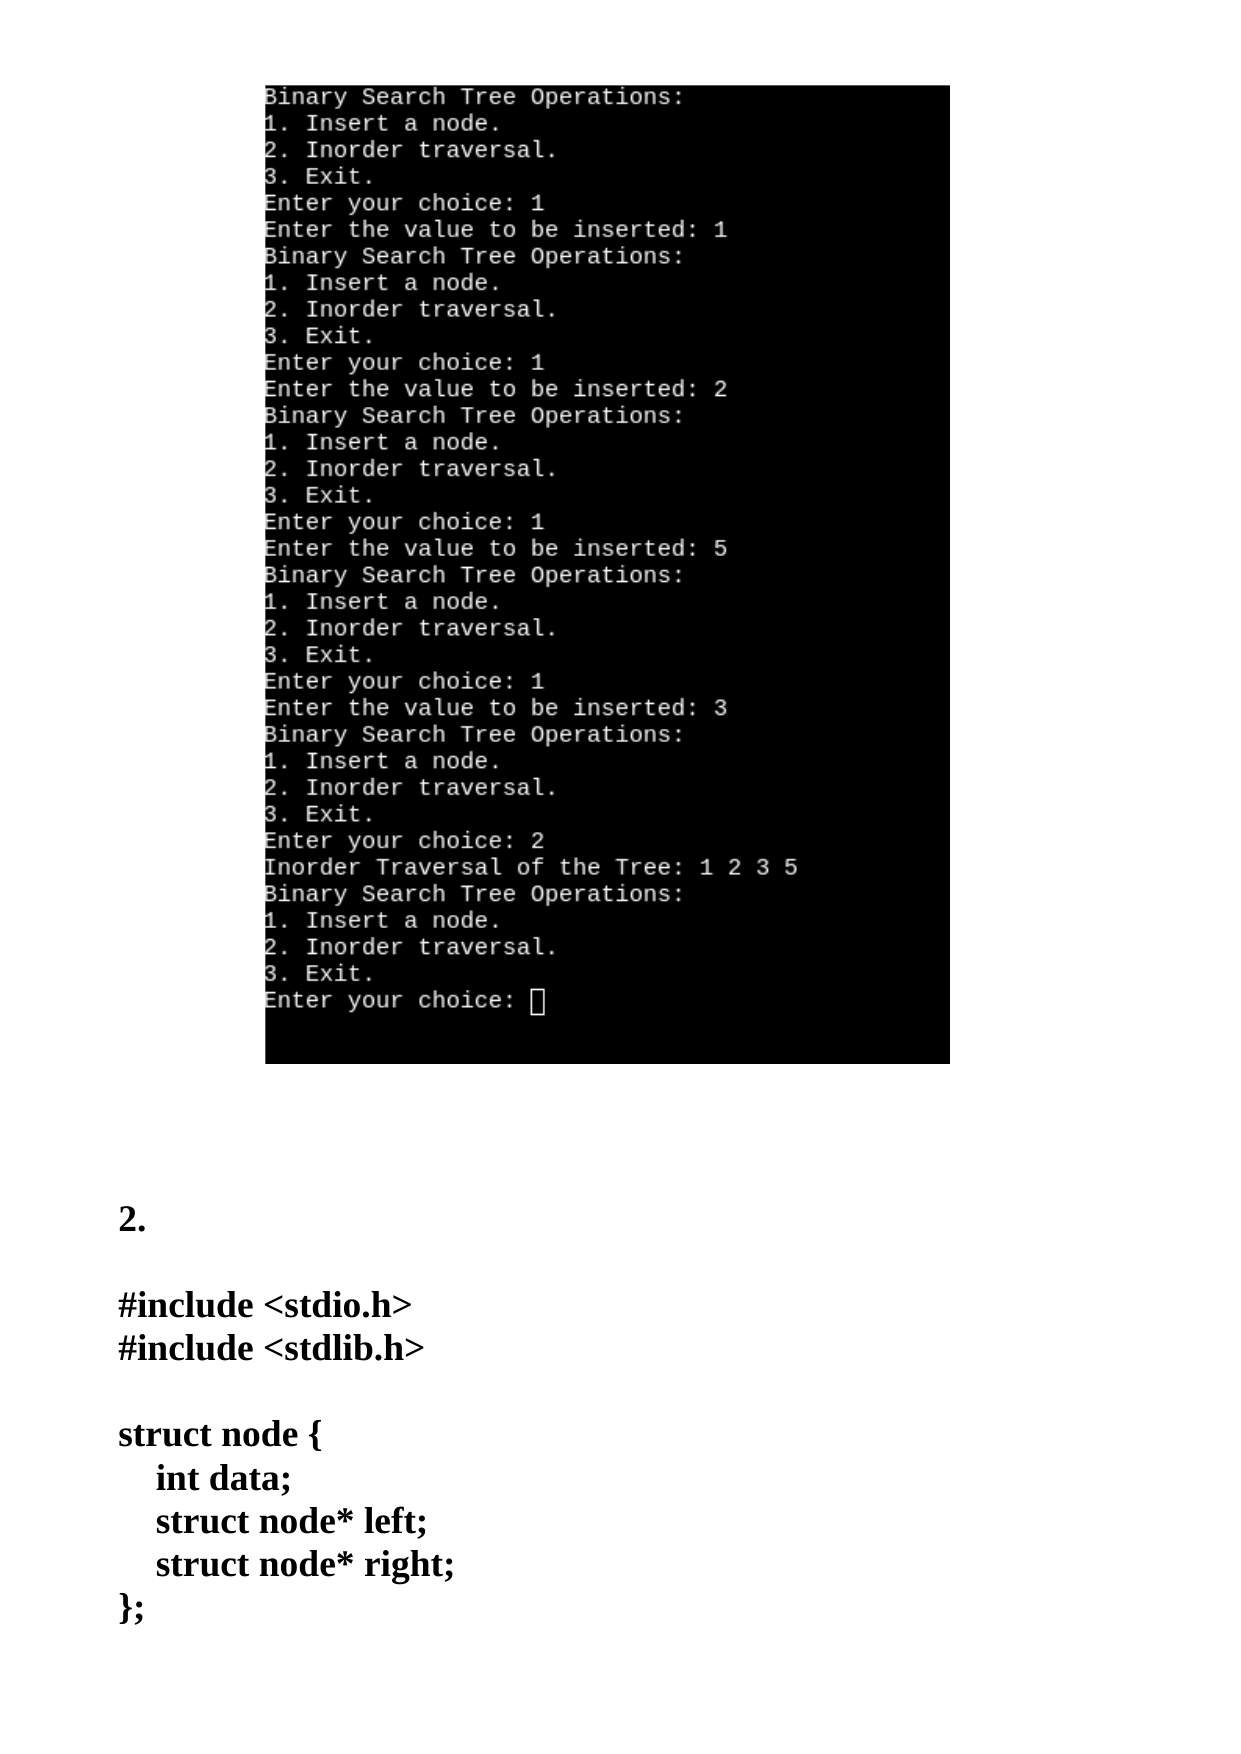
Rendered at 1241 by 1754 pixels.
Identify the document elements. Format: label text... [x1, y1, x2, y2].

text struct node* left; [118, 1498, 1122, 1541]
text 2. [118, 1196, 1122, 1239]
text int data; [118, 1455, 1122, 1498]
text }; [118, 1584, 1122, 1627]
picture [265, 84, 950, 1064]
text struct node* right; [118, 1541, 1122, 1584]
text #include <stdio.h> [118, 1282, 1122, 1326]
text #include <stdlib.h> [118, 1326, 1122, 1369]
text struct node { [118, 1412, 1122, 1455]
